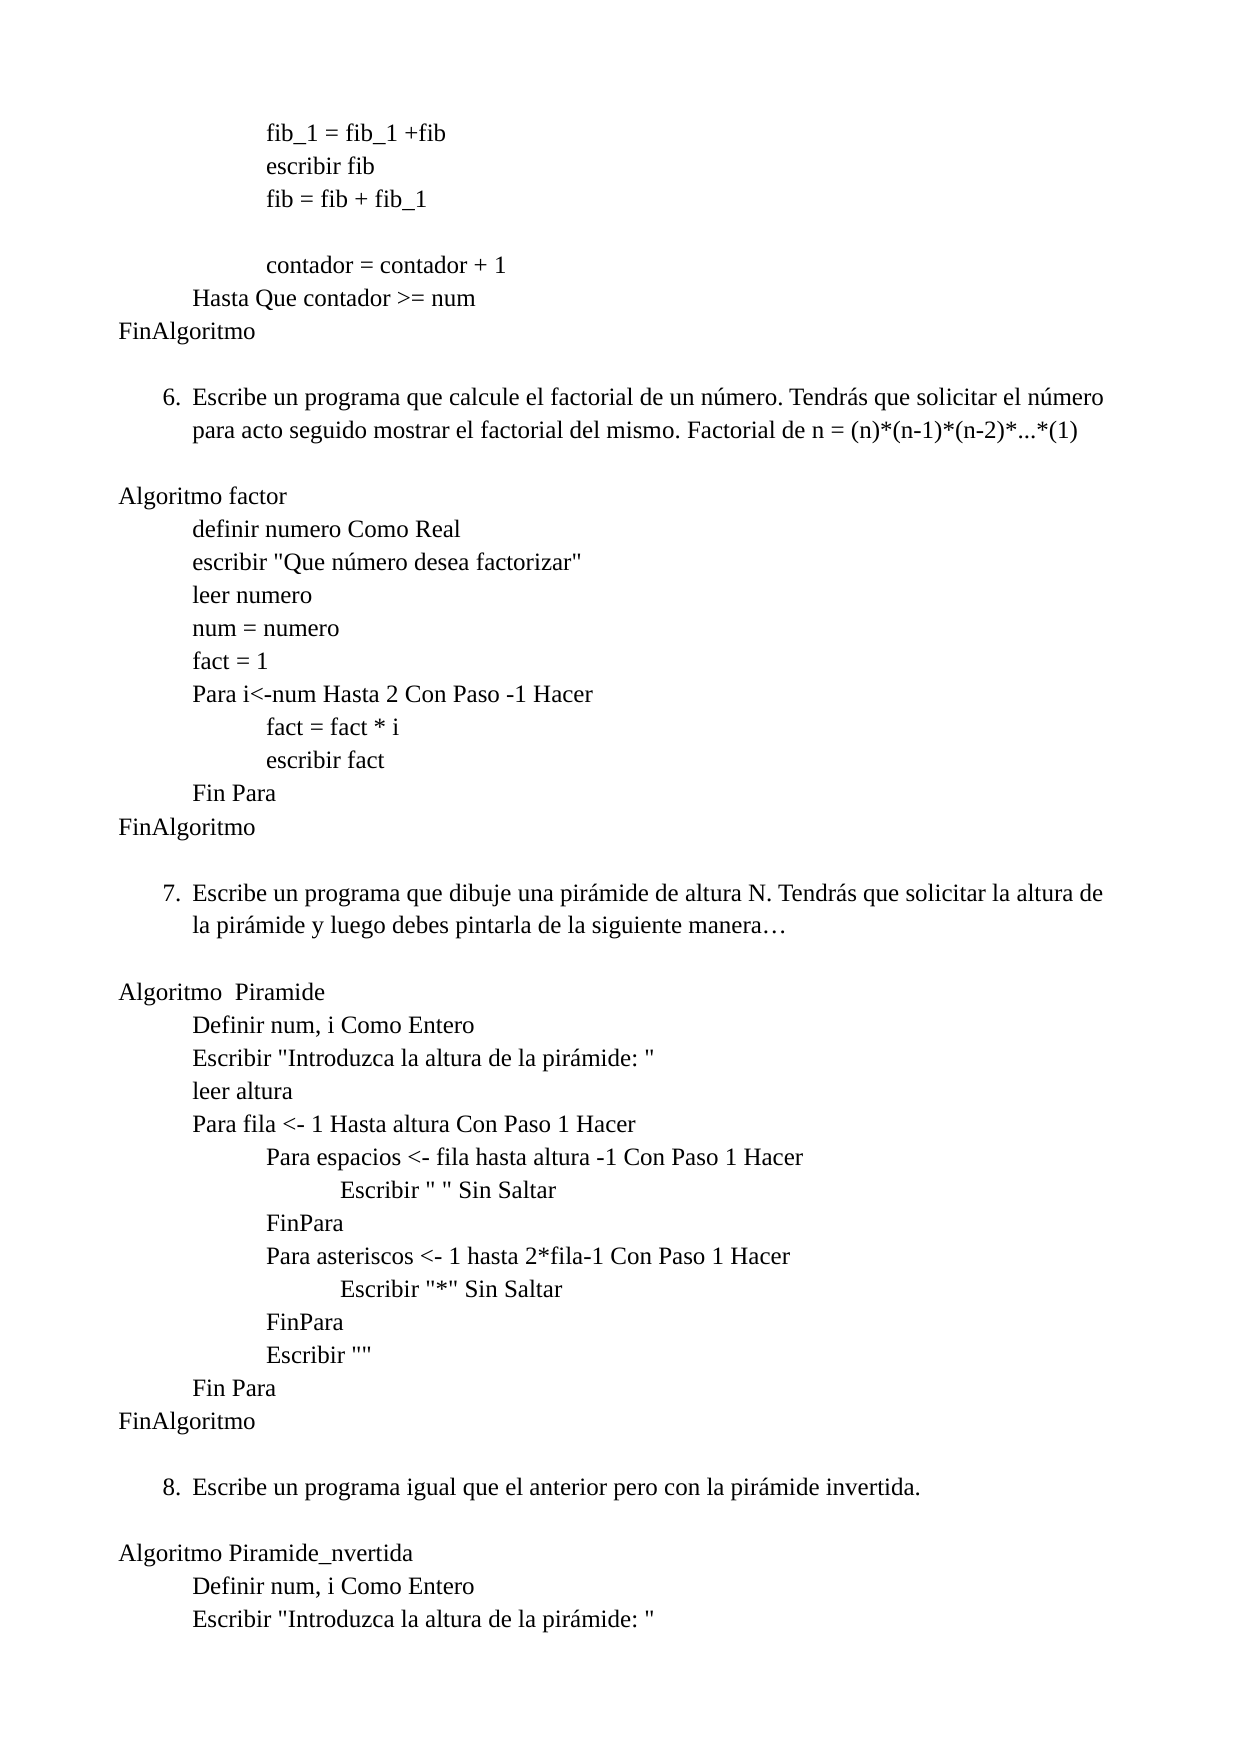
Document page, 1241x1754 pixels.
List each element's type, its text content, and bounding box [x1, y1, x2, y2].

text Definir num, i Como Entero [118, 1571, 1122, 1600]
list Escribe un programa que calcule el factorial de un número. Tendrás que solicitar el número para acto seguido mostrar el factorial del mismo. Factorial de n = (n)*(n-1)*(n-2)*...*(1) [162, 382, 1122, 444]
text contador = contador + 1 [118, 250, 1122, 279]
text FinAlgoritmo [118, 316, 1122, 345]
text Fin Para [118, 778, 1122, 807]
text leer altura [118, 1076, 1122, 1104]
text fib_1 = fib_1 +fib [118, 118, 1122, 147]
text Escribir "Introduzca la altura de la pirámide: " [118, 1604, 1122, 1633]
text num = numero [118, 613, 1122, 642]
text fact = fact * i [118, 712, 1122, 741]
text Escribir "Introduzca la altura de la pirámide: " [118, 1043, 1122, 1071]
text Para i<-num Hasta 2 Con Paso -1 Hacer [118, 679, 1122, 708]
text Escribir "*" Sin Saltar [118, 1274, 1122, 1303]
text Algoritmo Piramide_nvertida [118, 1538, 1122, 1567]
text leer numero [118, 580, 1122, 609]
text Para espacios <- fila hasta altura -1 Con Paso 1 Hacer [118, 1142, 1122, 1171]
text Escribir "" [118, 1340, 1122, 1369]
text FinPara [118, 1307, 1122, 1336]
text Hasta Que contador >= num [118, 283, 1122, 312]
text Algoritmo Piramide [118, 977, 1122, 1005]
list Escribe un programa igual que el anterior pero con la pirámide invertida. [162, 1472, 1122, 1501]
text Para asteriscos <- 1 hasta 2*fila-1 Con Paso 1 Hacer [118, 1241, 1122, 1269]
text FinPara [118, 1208, 1122, 1237]
text Escribir " " Sin Saltar [118, 1175, 1122, 1203]
text Algoritmo factor [118, 481, 1122, 510]
list Escribe un programa que dibuje una pirámide de altura N. Tendrás que solicitar la altura de la pirámide y luego debes pintarla de la siguiente manera… [162, 878, 1122, 939]
text fib = fib + fib_1 [118, 184, 1122, 213]
text FinAlgoritmo [118, 812, 1122, 840]
text FinAlgoritmo [118, 1406, 1122, 1435]
text fact = 1 [118, 646, 1122, 675]
text Fin Para [118, 1373, 1122, 1402]
text escribir "Que número desea factorizar" [118, 547, 1122, 576]
text escribir fact [118, 746, 1122, 774]
text Para fila <- 1 Hasta altura Con Paso 1 Hacer [118, 1109, 1122, 1137]
text definir numero Como Real [118, 514, 1122, 543]
text escribir fib [118, 151, 1122, 180]
text Definir num, i Como Entero [118, 1010, 1122, 1038]
